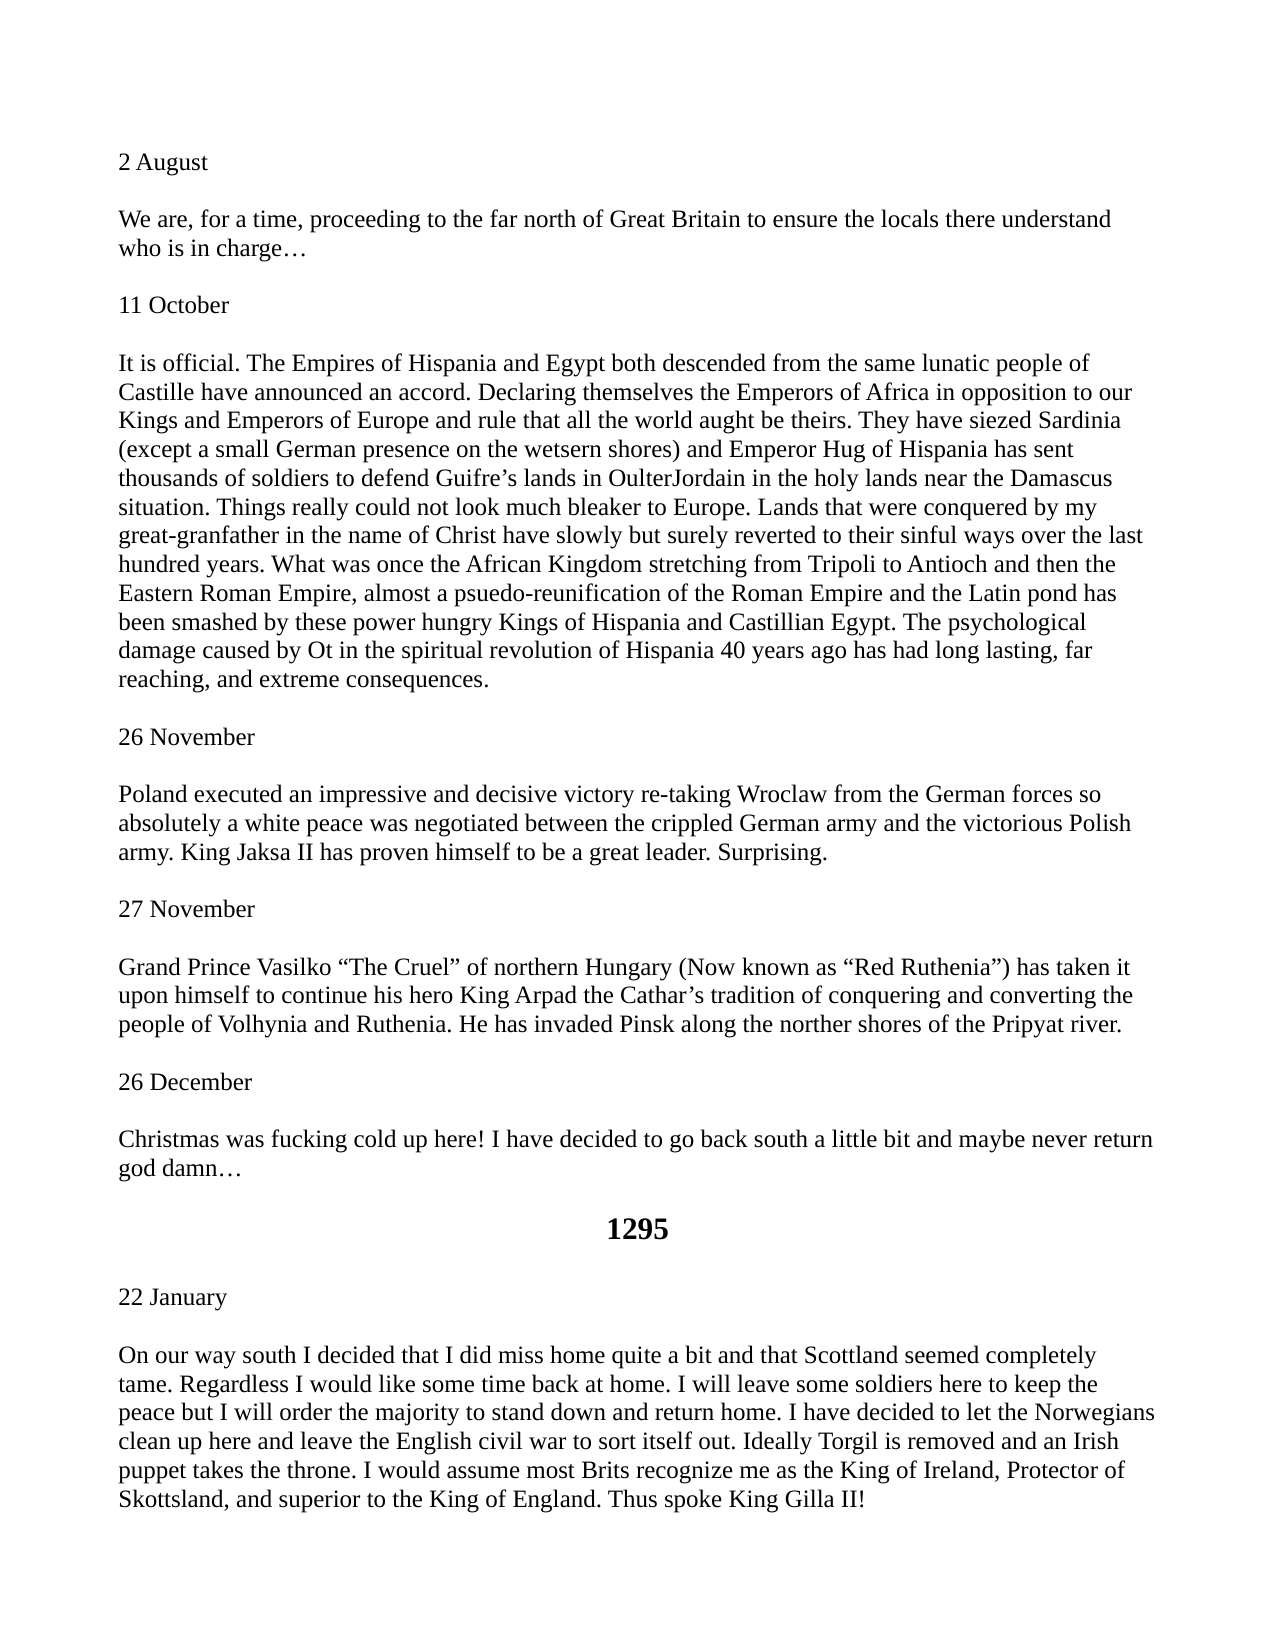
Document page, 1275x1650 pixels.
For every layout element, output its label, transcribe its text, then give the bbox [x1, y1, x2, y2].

text On our way south I decided that I did miss home quite a bit and that Scottland seemed completely tame. Regardless I would like some time back at home. I will leave some soldiers here to keep the peace but I will order the majority to stand down and return home. I have decided to let the Norwegians clean up here and leave the English civil war to sort itself out. Ideally Torgil is removed and an Irish puppet takes the throne. I would assume most Brits recognize me as the King of Ireland, Protector of Skottsland, and superior to the King of England. Thus spoke King Gilla II! [118, 1340, 1157, 1512]
text We are, for a time, proceeding to the far north of Great Britain to ensure the locals there understand who is in charge… [118, 204, 1157, 262]
text Grand Prince Vasilko “The Cruel” of northern Hungary (Now known as “Red Ruthenia”) has taken it upon himself to continue his hero King Arpad the Cathar’s tradition of conquering and converting the people of Volhynia and Ruthenia. He has invaded Pinsk along the norther shores of the Pripyat river. [118, 952, 1157, 1038]
text 11 October [118, 291, 1157, 319]
text It is official. The Empires of Hispania and Egypt both descended from the same lunatic people of Castille have announced an accord. Declaring themselves the Emperors of Africa in opposition to our Kings and Emperors of Europe and rule that all the world aught be theirs. They have siezed Sardinia (except a small German presence on the wetsern shores) and Emperor Hug of Hispania has sent thousands of soldiers to defend Guifre’s lands in OulterJordain in the holy lands near the Damascus situation. Things really could not look much bleaker to Europe. Lands that were conquered by my great-granfather in the name of Christ have slowly but surely reverted to their sinful ways over the last hundred years. What was once the African Kingdom stretching from Tripoli to Antioch and then the Eastern Roman Empire, almost a psuedo-reunification of the Roman Empire and the Latin pond has been smashed by these power hungry Kings of Hispania and Castillian Egypt. The psychological damage caused by Ot in the spiritual revolution of Hispania 40 years ago has had long lasting, far reaching, and extreme consequences. [118, 348, 1157, 693]
text 2 August [118, 147, 1157, 176]
text 26 November [118, 722, 1157, 751]
text Poland executed an impressive and decisive victory re-taking Wroclaw from the German forces so absolutely a white peace was negotiated between the crippled German army and the victorious Polish army. King Jaksa II has proven himself to be a great leader. Surprising. [118, 779, 1157, 866]
text 1295 [118, 1211, 1157, 1247]
text 26 December [118, 1067, 1157, 1096]
text Christmas was fucking cold up here! I have decided to go back south a little bit and maybe never return god damn… [118, 1124, 1157, 1182]
text 27 November [118, 894, 1157, 923]
text 22 January [118, 1282, 1157, 1311]
